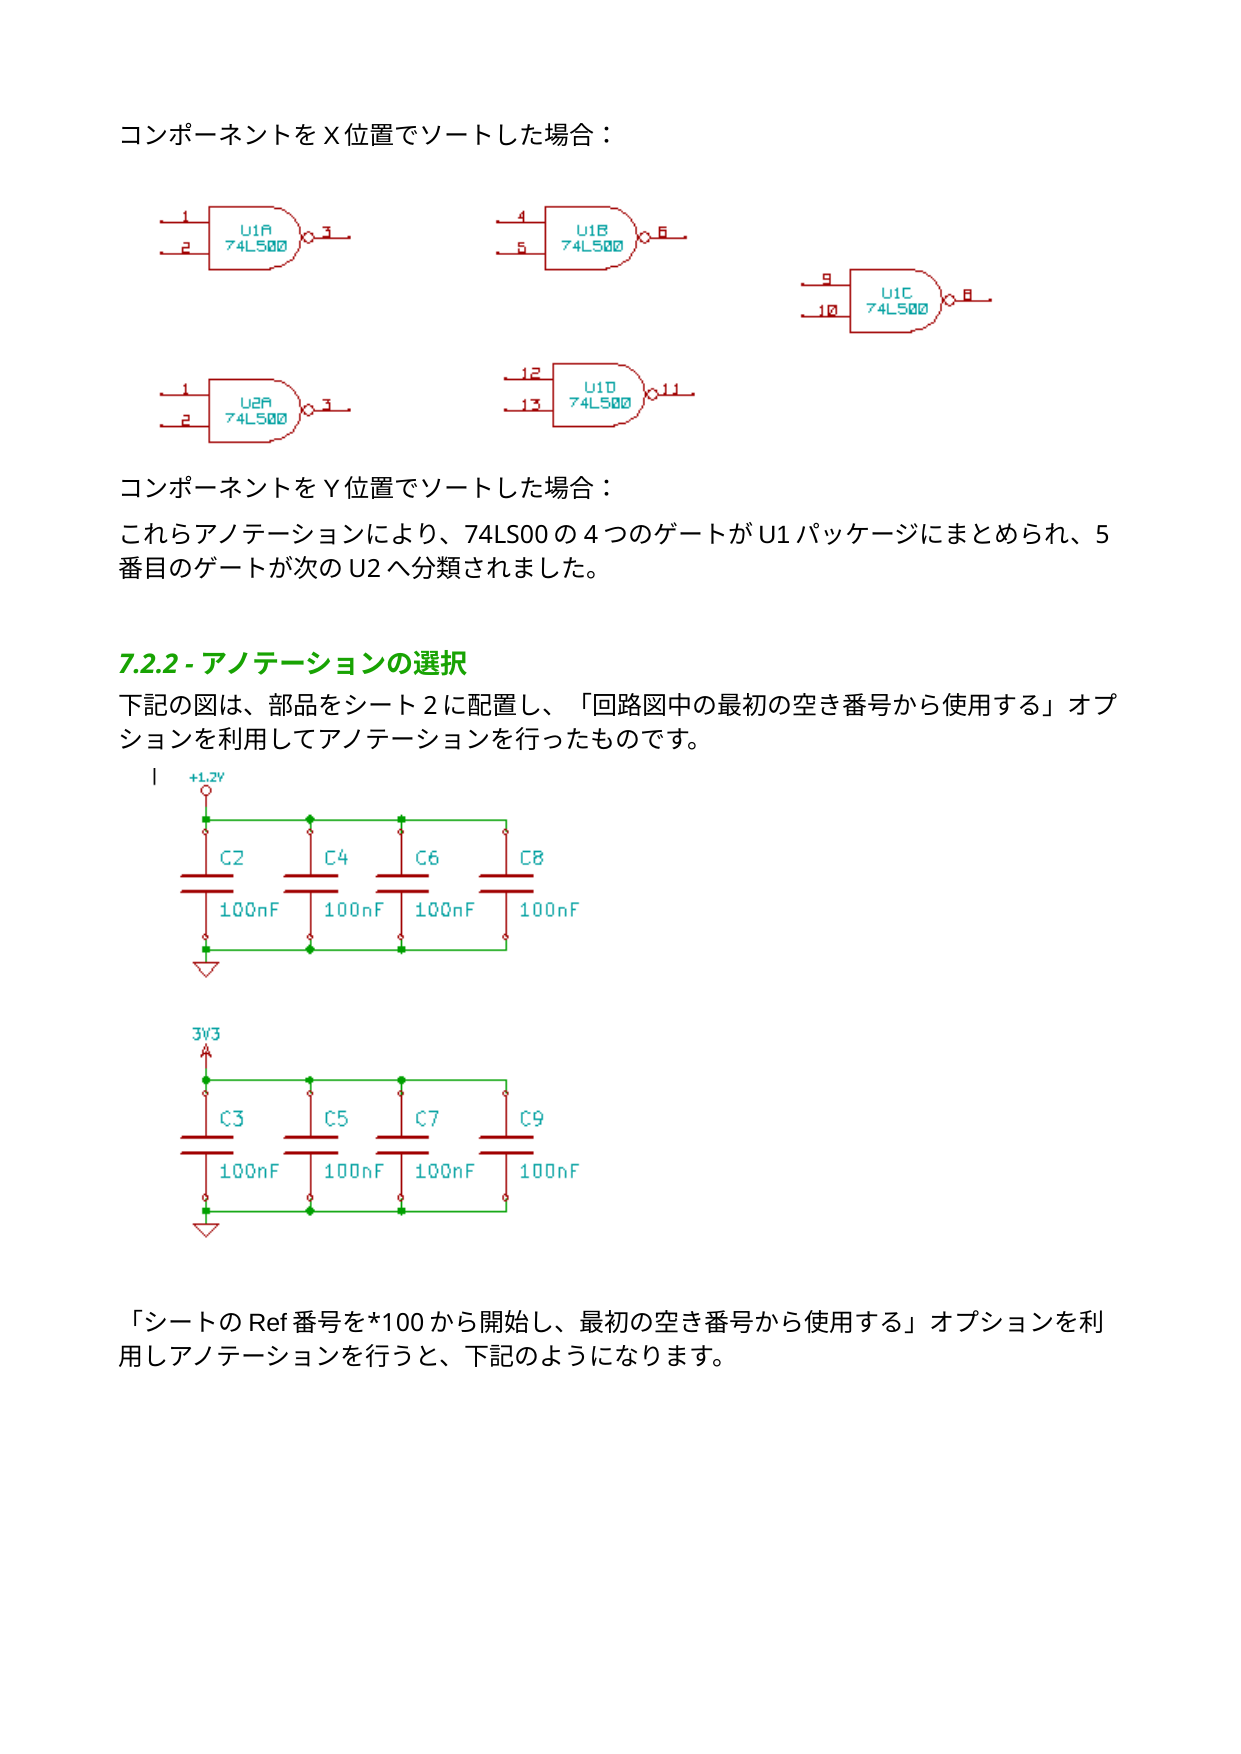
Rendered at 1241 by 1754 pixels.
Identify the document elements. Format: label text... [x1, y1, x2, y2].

text コンポーネントをX位置でソートした場合： [118, 118, 1122, 152]
text コンポーネントをY位置でソートした場合： [118, 471, 1122, 504]
picture [118, 164, 1014, 459]
text 下記の図は、部品をシート2に配置し、「回路図中の最初の空き番号から使用する」オプションを利用してアノテーションを行ったものです。 [118, 688, 1122, 756]
text これらアノテーションにより、74LS00の4つのゲートがU1パッケージにまとめられ、5番目のゲートが次のU2へ分類されました。 [118, 517, 1122, 585]
text 「シートのRef番号を*100から開始し、最初の空き番号から使用する」オプションを利用しアノテーションを行うと、下記のようになります。 [118, 1305, 1122, 1373]
picture [118, 768, 623, 1255]
subtitle アノテーションの選択 [118, 644, 1122, 681]
